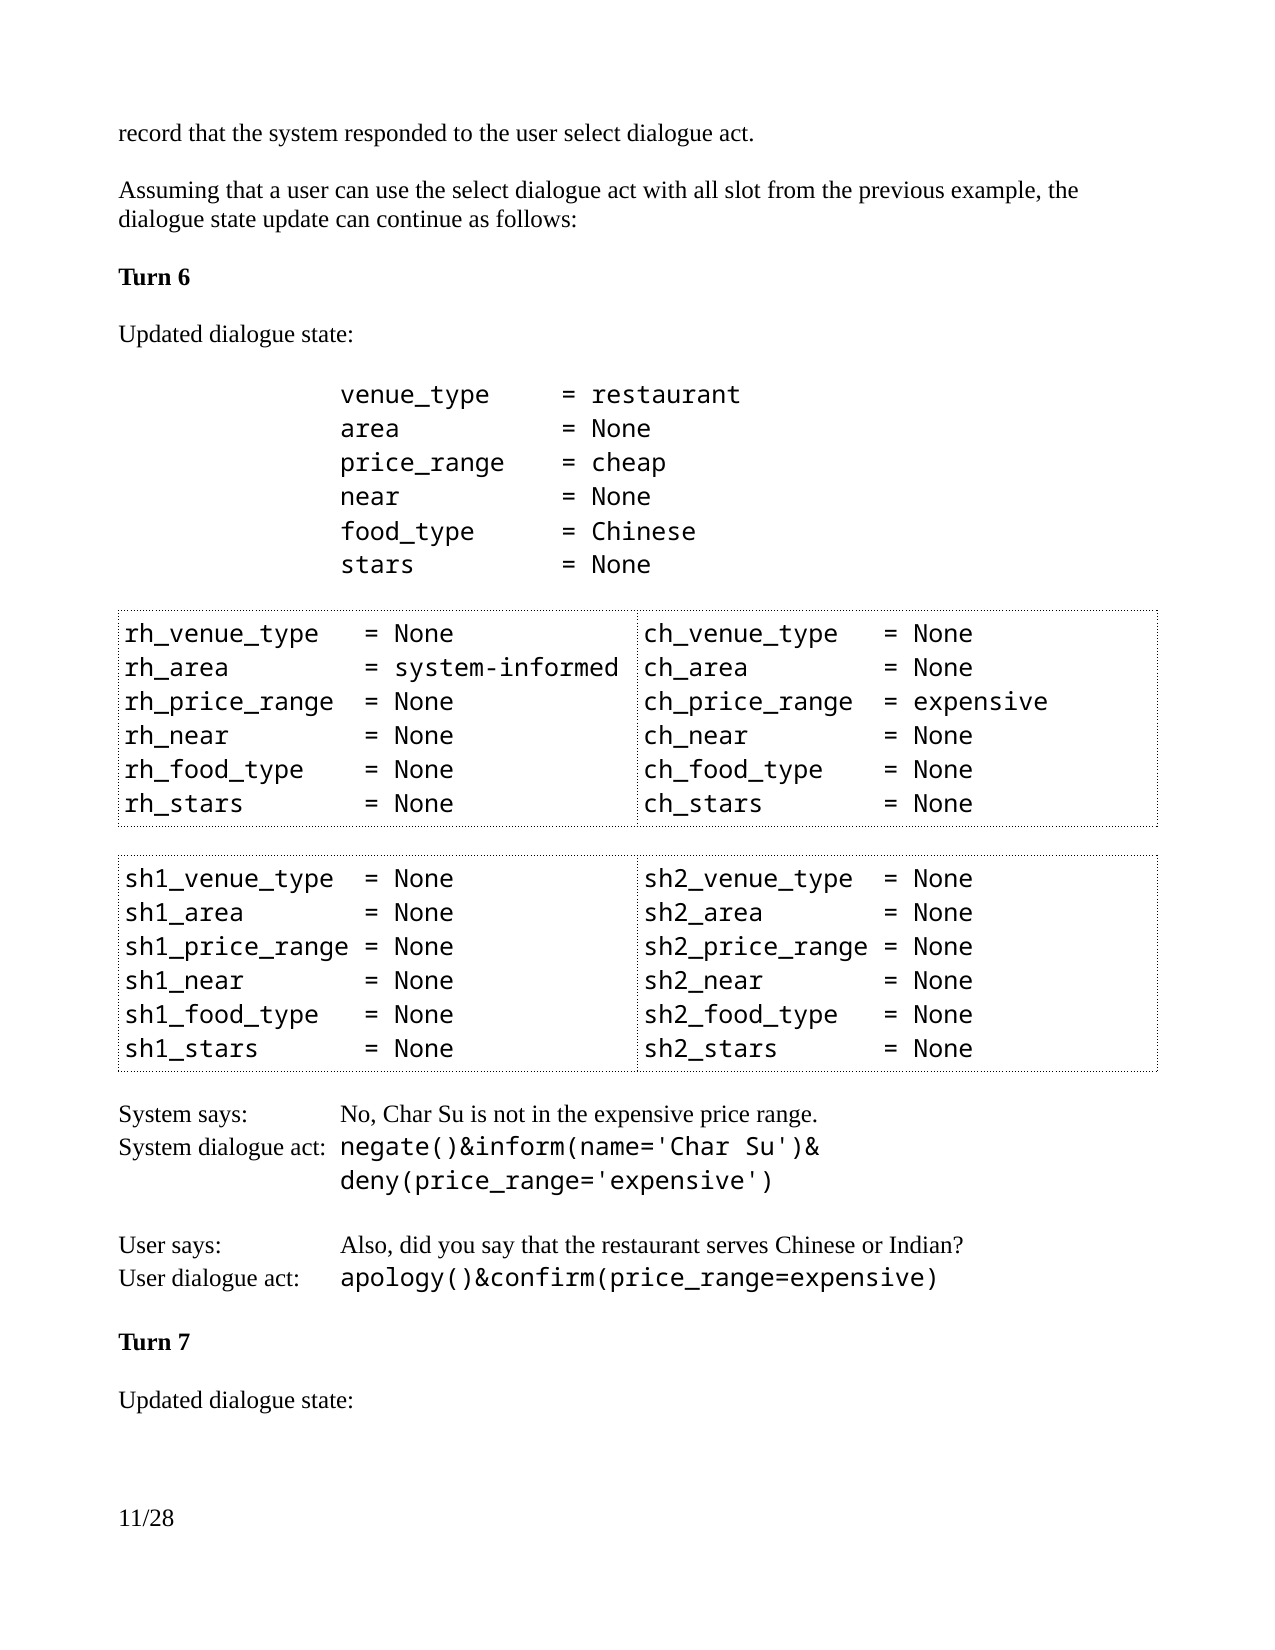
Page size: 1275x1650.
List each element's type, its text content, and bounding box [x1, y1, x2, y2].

text User dialogue act: apology()&confirm(price_range=expensive) [118, 1259, 1157, 1293]
text System dialogue act: negate()&inform(name='Char Su')& [118, 1128, 1157, 1162]
text System says: No, Char Su is not in the expensive price range. [118, 1099, 1157, 1128]
text stars = None [118, 547, 1157, 581]
table_header sh2_venue_type = None sh2_area = None sh2_price_range = None sh2_near = None sh2_food_type = None sh2_stars = None [638, 855, 1157, 1071]
text area = None [118, 411, 1157, 445]
text near = None [118, 479, 1157, 513]
text Assuming that a user can use the select dialogue act with all slot from the previous example, the dialogue state update can continue as follows: [118, 176, 1157, 233]
text Turn 6 [118, 262, 1157, 291]
text deny(price_range='expensive') [118, 1162, 1157, 1196]
text venue_type = restaurant [118, 377, 1157, 411]
text Updated dialogue state: [118, 1385, 1157, 1414]
table_header rh_venue_type = None rh_area = system-informed rh_price_range = None rh_near = None rh_food_type = None rh_stars = None [118, 610, 637, 826]
text Updated dialogue state: [118, 319, 1157, 348]
text price_range = cheap [118, 445, 1157, 479]
text Turn 7 [118, 1327, 1157, 1356]
text record that the system responded to the user select dialogue act. [118, 118, 1157, 147]
table_header ch_venue_type = None ch_area = None ch_price_range = expensive ch_near = None ch_food_type = None ch_stars = None [638, 610, 1157, 826]
text food_type = Chinese [118, 513, 1157, 547]
table_header sh1_venue_type = None sh1_area = None sh1_price_range = None sh1_near = None sh1_food_type = None sh1_stars = None [118, 855, 637, 1071]
text User says: Also, did you say that the restaurant serves Chinese or Indian? [118, 1231, 1157, 1259]
